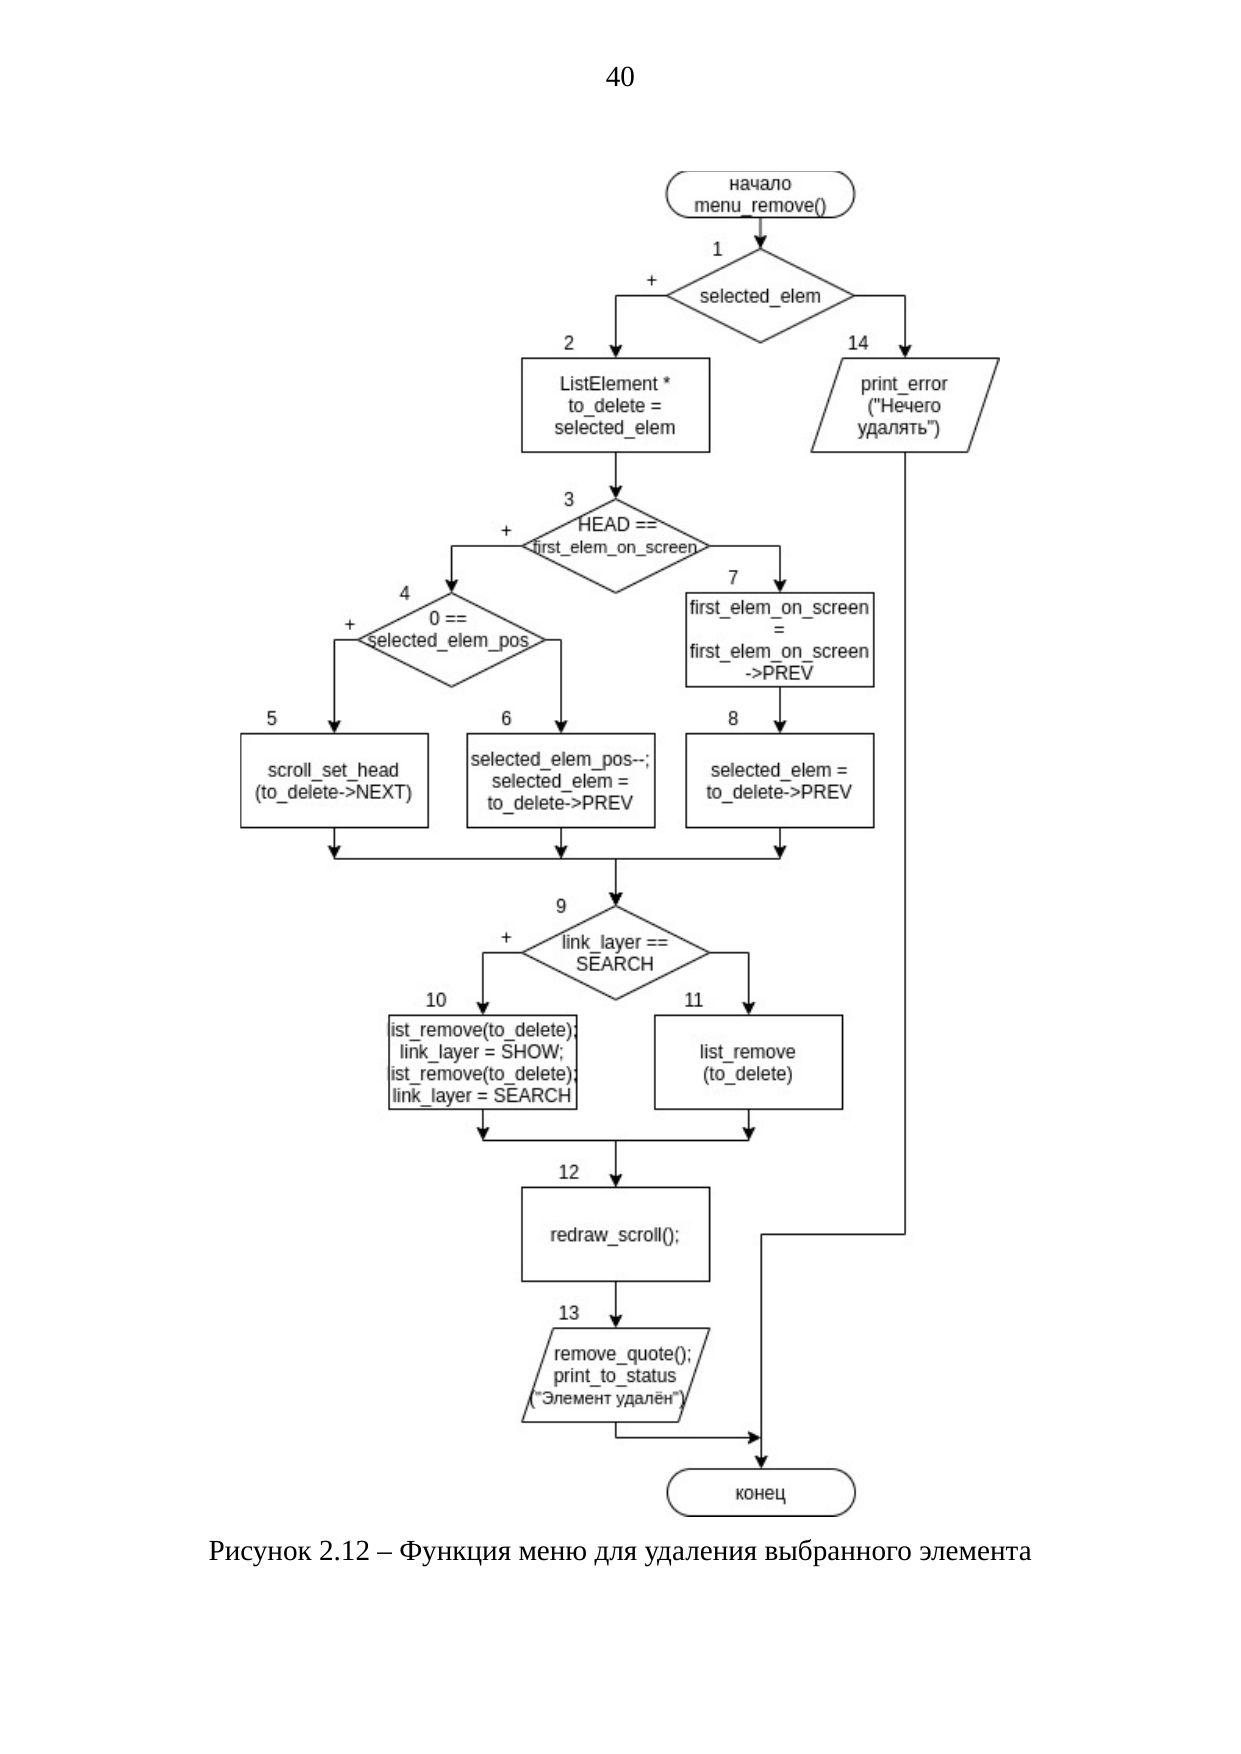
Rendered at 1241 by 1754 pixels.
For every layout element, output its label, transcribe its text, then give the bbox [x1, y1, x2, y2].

text Рисунок 2.12 – Функция меню для удаления выбранного элемента [118, 172, 1122, 1567]
picture [240, 171, 1000, 1517]
